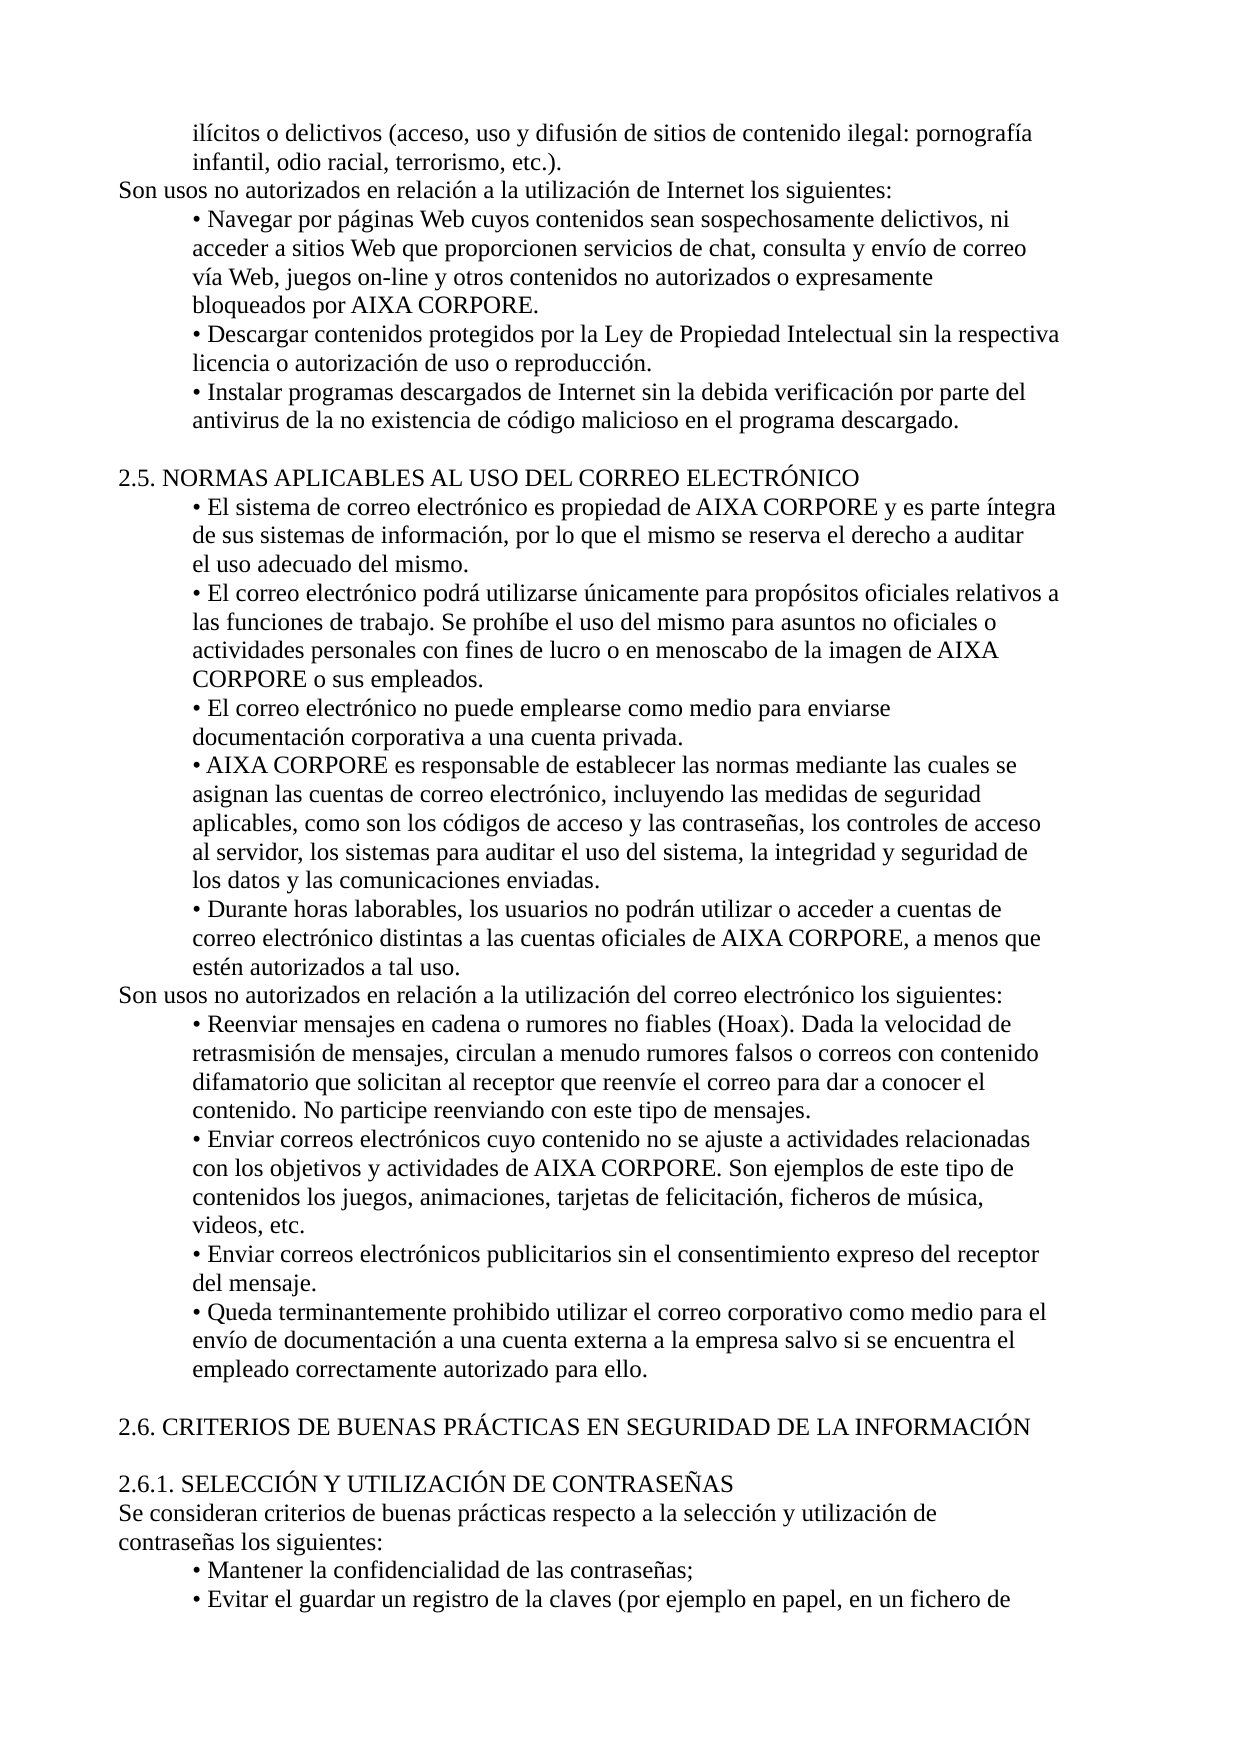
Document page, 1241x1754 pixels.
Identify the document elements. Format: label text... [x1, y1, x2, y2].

text retrasmisión de mensajes, circulan a menudo rumores falsos o correos con contenido [192, 1038, 1122, 1067]
text asignan las cuentas de correo electrónico, incluyendo las medidas de seguridad [192, 779, 1122, 808]
text • Reenviar mensajes en cadena o rumores no fiables (Hoax). Dada la velocidad de [192, 1009, 1122, 1038]
text • Queda terminantemente prohibido utilizar el correo corporativo como medio para el [192, 1297, 1122, 1326]
text • Navegar por páginas Web cuyos contenidos sean sospechosamente delictivos, ni [192, 204, 1122, 233]
text el uso adecuado del mismo. [192, 549, 1122, 578]
text contraseñas los siguientes: [118, 1527, 1122, 1556]
text los datos y las comunicaciones enviadas. [192, 866, 1122, 894]
text CORPORE o sus empleados. [192, 664, 1122, 693]
text • Instalar programas descargados de Internet sin la debida verificación por parte del [192, 377, 1122, 406]
text del mensaje. [192, 1268, 1122, 1297]
text ilícitos o delictivos (acceso, uso y difusión de sitios de contenido ilegal: pornografía [192, 118, 1122, 147]
text con los objetivos y actividades de AIXA CORPORE. Son ejemplos de este tipo de [192, 1153, 1122, 1182]
text envío de documentación a una cuenta externa a la empresa salvo si se encuentra el [192, 1326, 1122, 1354]
text vía Web, juegos on-line y otros contenidos no autorizados o expresamente [192, 262, 1122, 291]
text 2.5. NORMAS APLICABLES AL USO DEL CORREO ELECTRÓNICO [118, 463, 1122, 492]
text las funciones de trabajo. Se prohíbe el uso del mismo para asuntos no oficiales o [192, 607, 1122, 636]
text • AIXA CORPORE es responsable de establecer las normas mediante las cuales se [192, 751, 1122, 779]
text • El correo electrónico podrá utilizarse únicamente para propósitos oficiales relativos a [192, 578, 1122, 607]
text aplicables, como son los códigos de acceso y las contraseñas, los controles de acceso [192, 808, 1122, 837]
text licencia o autorización de uso o reproducción. [192, 348, 1122, 377]
text videos, etc. [192, 1211, 1122, 1239]
text acceder a sitios Web que proporcionen servicios de chat, consulta y envío de correo [192, 233, 1122, 262]
text documentación corporativa a una cuenta privada. [192, 722, 1122, 751]
text Son usos no autorizados en relación a la utilización de Internet los siguientes: [118, 176, 1122, 204]
text • El correo electrónico no puede emplearse como medio para enviarse [192, 693, 1122, 722]
text 2.6. CRITERIOS DE BUENAS PRÁCTICAS EN SEGURIDAD DE LA INFORMACIÓN [118, 1412, 1122, 1441]
text • Descargar contenidos protegidos por la Ley de Propiedad Intelectual sin la respectiva [192, 319, 1122, 348]
text empleado correctamente autorizado para ello. [192, 1354, 1122, 1383]
text Se consideran criterios de buenas prácticas respecto a la selección y utilización de [118, 1498, 1122, 1527]
text 2.6.1. SELECCIÓN Y UTILIZACIÓN DE CONTRASEÑAS [118, 1469, 1122, 1498]
text • Durante horas laborables, los usuarios no podrán utilizar o acceder a cuentas de [192, 894, 1122, 923]
text • Enviar correos electrónicos publicitarios sin el consentimiento expreso del receptor [192, 1239, 1122, 1268]
text correo electrónico distintas a las cuentas oficiales de AIXA CORPORE, a menos que [192, 923, 1122, 952]
text de sus sistemas de información, por lo que el mismo se reserva el derecho a auditar [192, 521, 1122, 549]
text infantil, odio racial, terrorismo, etc.). [192, 147, 1122, 176]
text • El sistema de correo electrónico es propiedad de AIXA CORPORE y es parte íntegra [192, 492, 1122, 521]
text estén autorizados a tal uso. [192, 952, 1122, 981]
text • Enviar correos electrónicos cuyo contenido no se ajuste a actividades relacionadas [192, 1124, 1122, 1153]
text difamatorio que solicitan al receptor que reenvíe el correo para dar a conocer el [192, 1067, 1122, 1096]
text bloqueados por AIXA CORPORE. [192, 291, 1122, 319]
text contenido. No participe reenviando con este tipo de mensajes. [192, 1096, 1122, 1124]
text • Mantener la confidencialidad de las contraseñas; [192, 1556, 1122, 1584]
text antivirus de la no existencia de código malicioso en el programa descargado. [192, 406, 1122, 434]
text • Evitar el guardar un registro de la claves (por ejemplo en papel, en un fichero de [192, 1584, 1122, 1613]
text Son usos no autorizados en relación a la utilización del correo electrónico los siguientes: [118, 981, 1122, 1009]
text actividades personales con fines de lucro o en menoscabo de la imagen de AIXA [192, 636, 1122, 664]
text contenidos los juegos, animaciones, tarjetas de felicitación, ficheros de música, [192, 1182, 1122, 1211]
text al servidor, los sistemas para auditar el uso del sistema, la integridad y seguridad de [192, 837, 1122, 866]
